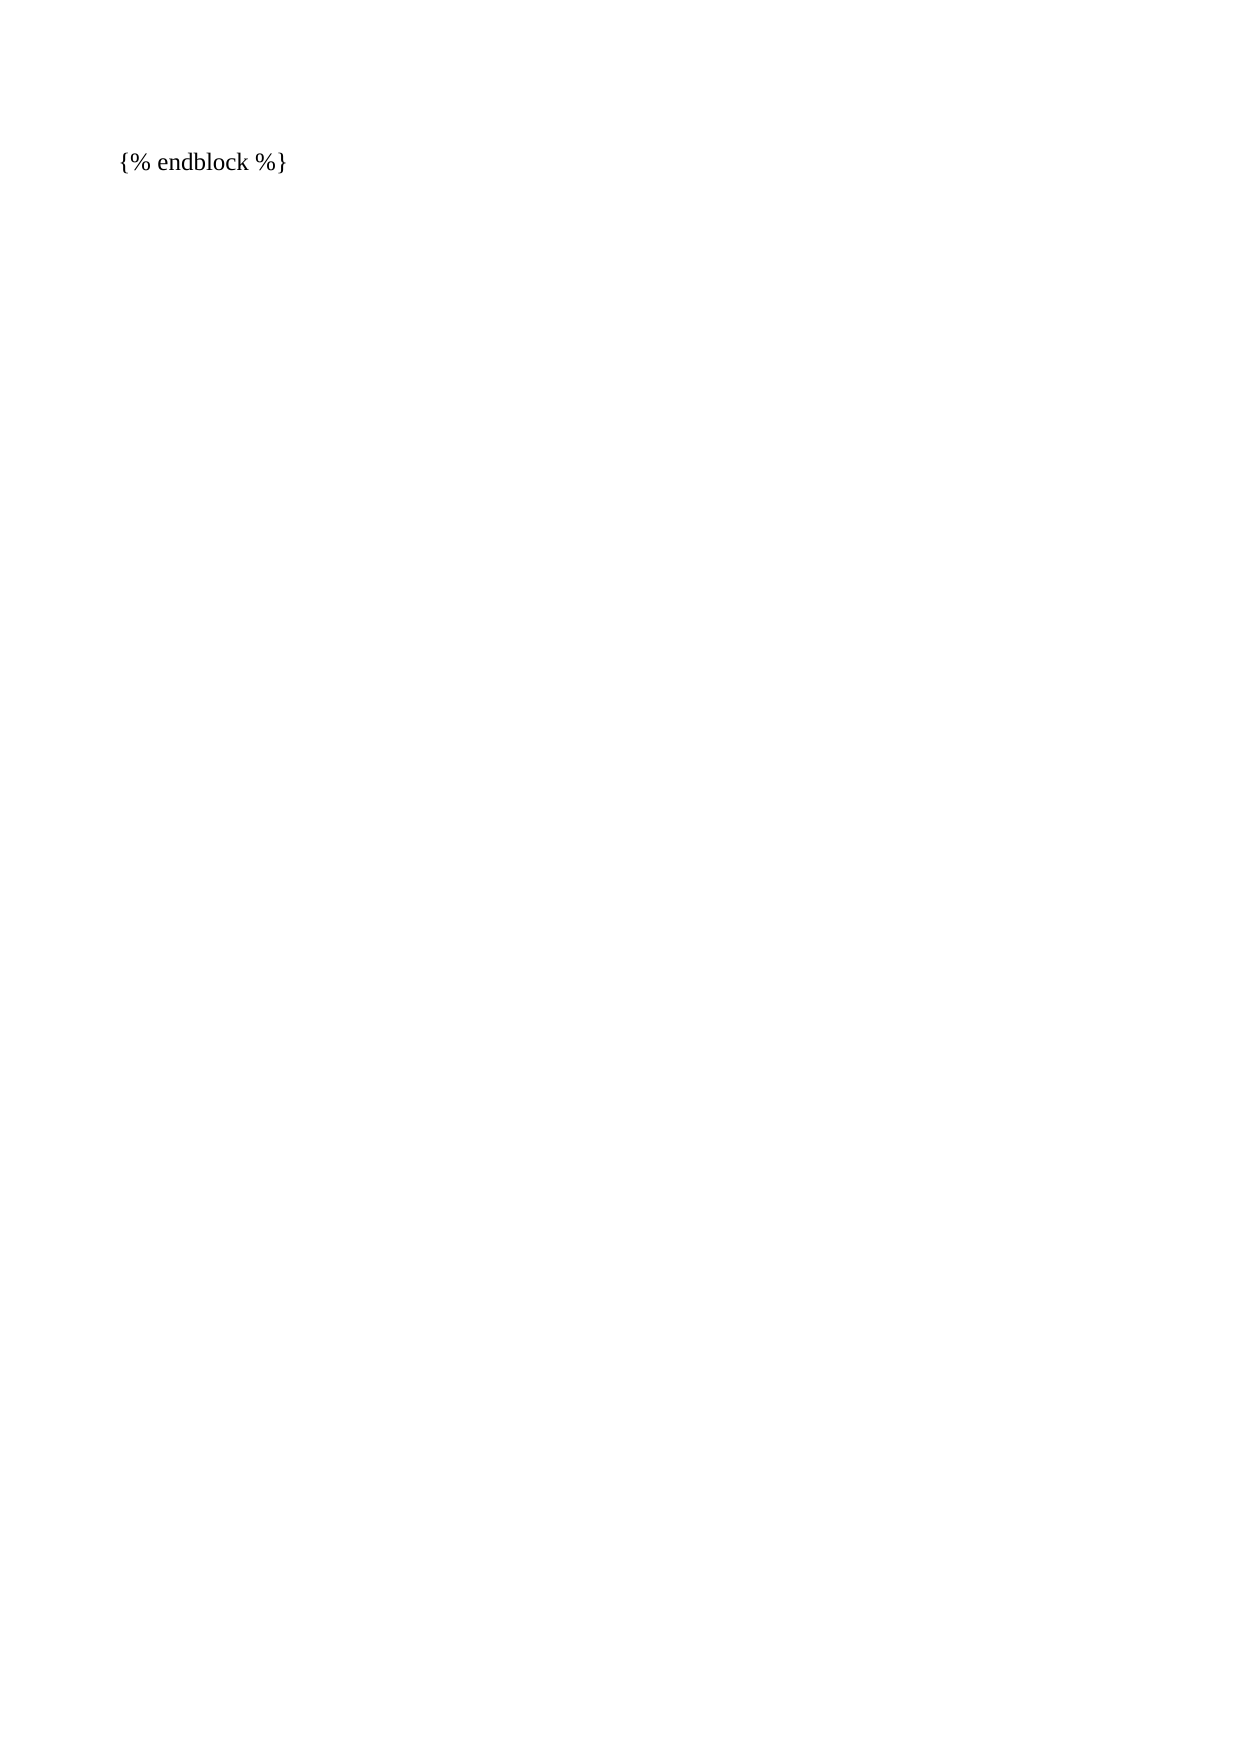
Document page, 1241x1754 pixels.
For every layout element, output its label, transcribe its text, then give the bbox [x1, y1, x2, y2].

text {% endblock %} [118, 147, 1122, 176]
